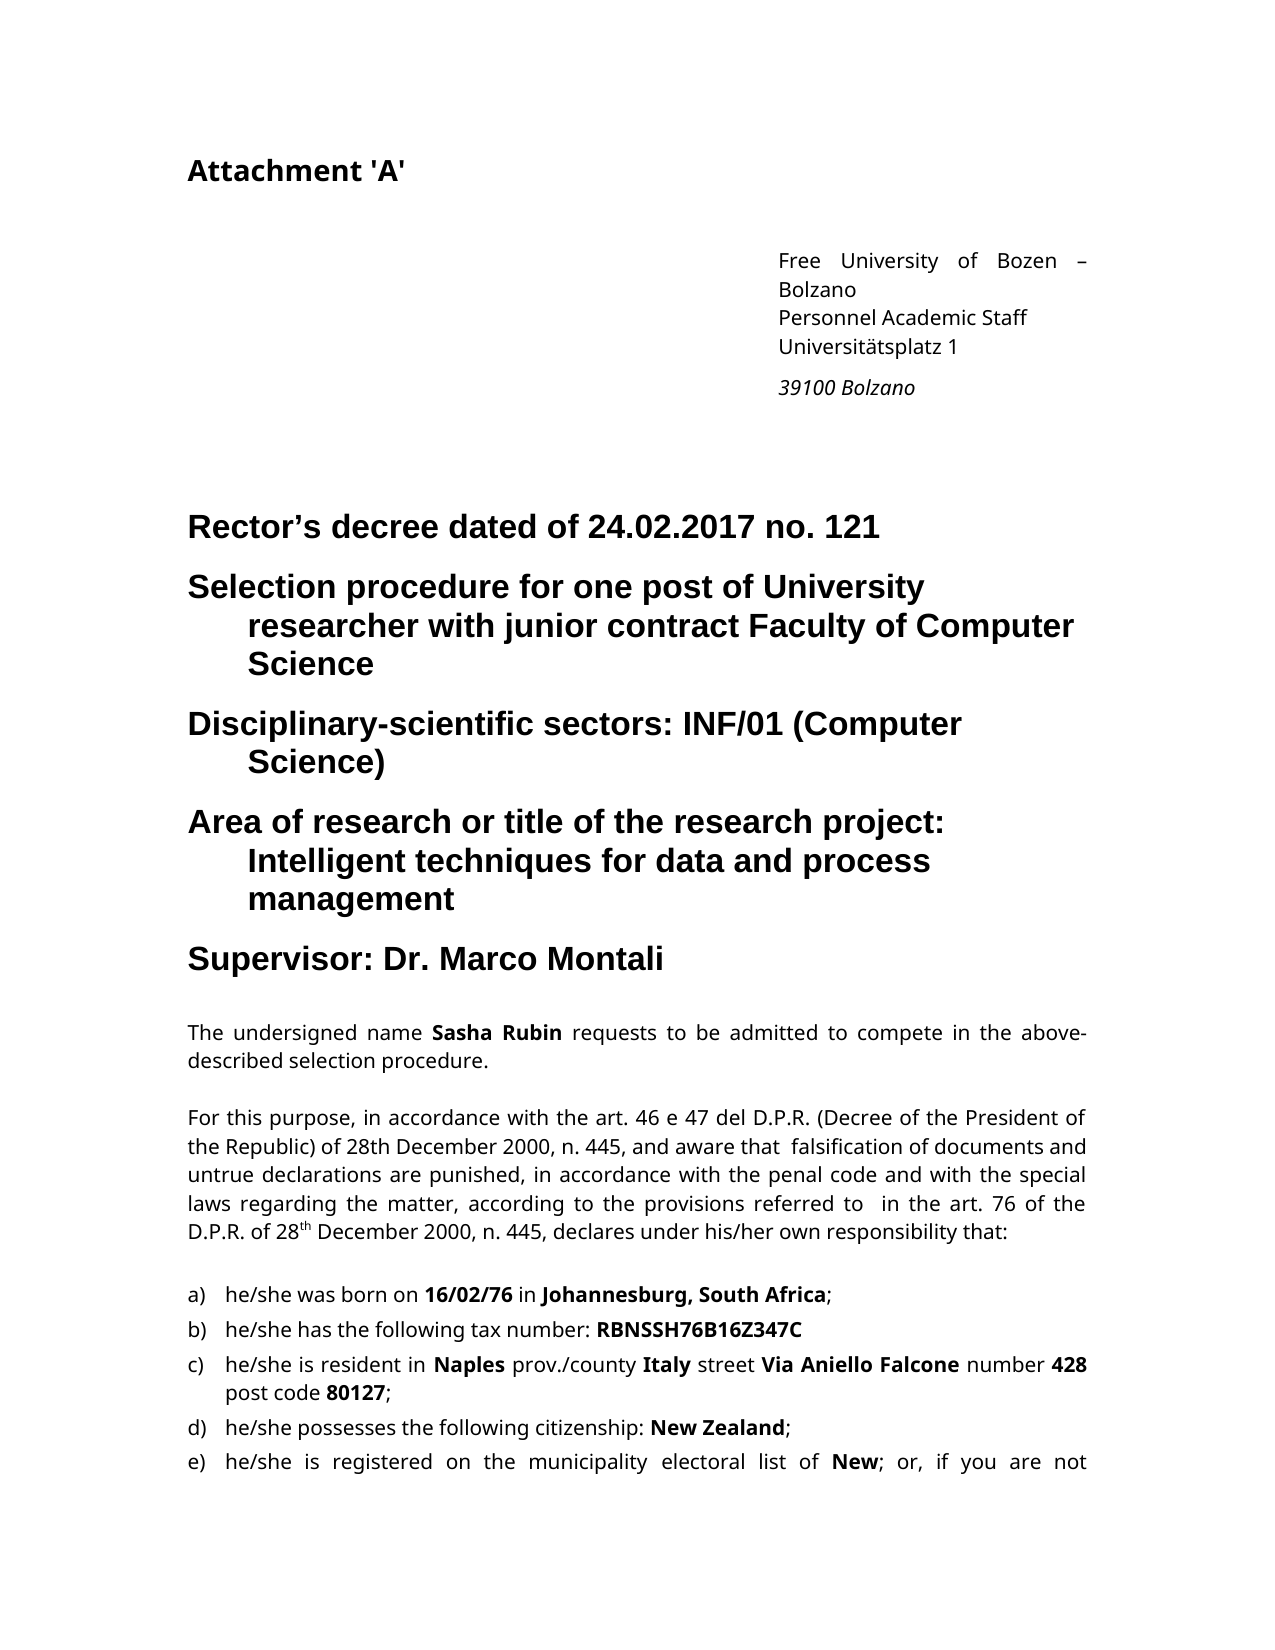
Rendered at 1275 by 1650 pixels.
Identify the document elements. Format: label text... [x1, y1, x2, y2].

text Free University of Bozen – Bolzano [778, 247, 1087, 303]
subtitle Rector’s decree dated of 24.02.2017 no. 121 [187, 507, 1087, 546]
text The undersigned name Sasha Rubin requests to be admitted to compete in the above-described selection procedure. [187, 1018, 1087, 1075]
text For this purpose, in accordance with the art. 46 e 47 del D.P.R. (Decree of the President of the Republic) of 28th December 2000, n. 445, and aware that falsification of documents and untrue declarations are punished, in accordance with the penal code and with the special laws regarding the matter, according to the provisions referred to in the art. 76 of the D.P.R. of 28th December 2000, n. 445, declares under his/her own responsibility that: [187, 1103, 1087, 1246]
subtitle Area of research or title of the research project: Intelligent techniques for data and process management [187, 802, 1087, 918]
list he/she was born on 16/02/76 in Johannesburg, South Africa; [187, 1280, 1087, 1309]
list he/she is resident in Naples prov./county Italy street Via Aniello Falcone number 428 post code 80127; [187, 1350, 1087, 1407]
list he/she possesses the following citizenship: New Zealand; [187, 1413, 1087, 1441]
text Personnel Academic Staff [778, 303, 1087, 332]
list he/she is registered on the municipality electoral list of New; or, if you are not [187, 1447, 1087, 1476]
subtitle Attachment 'A' [187, 150, 1087, 190]
subtitle Supervisor: Dr. Marco Montali [187, 938, 1087, 977]
list he/she has the following tax number: RBNSSH76B16Z347C [187, 1315, 1087, 1343]
subtitle Disciplinary-scientific sectors: INF/01 (Computer Science) [187, 704, 1087, 781]
subtitle Selection procedure for one post of University researcher with junior contract Faculty of Computer Science [187, 567, 1087, 683]
text 39100 Bolzano [778, 373, 1087, 401]
text Universitätsplatz 1 [778, 332, 1087, 360]
